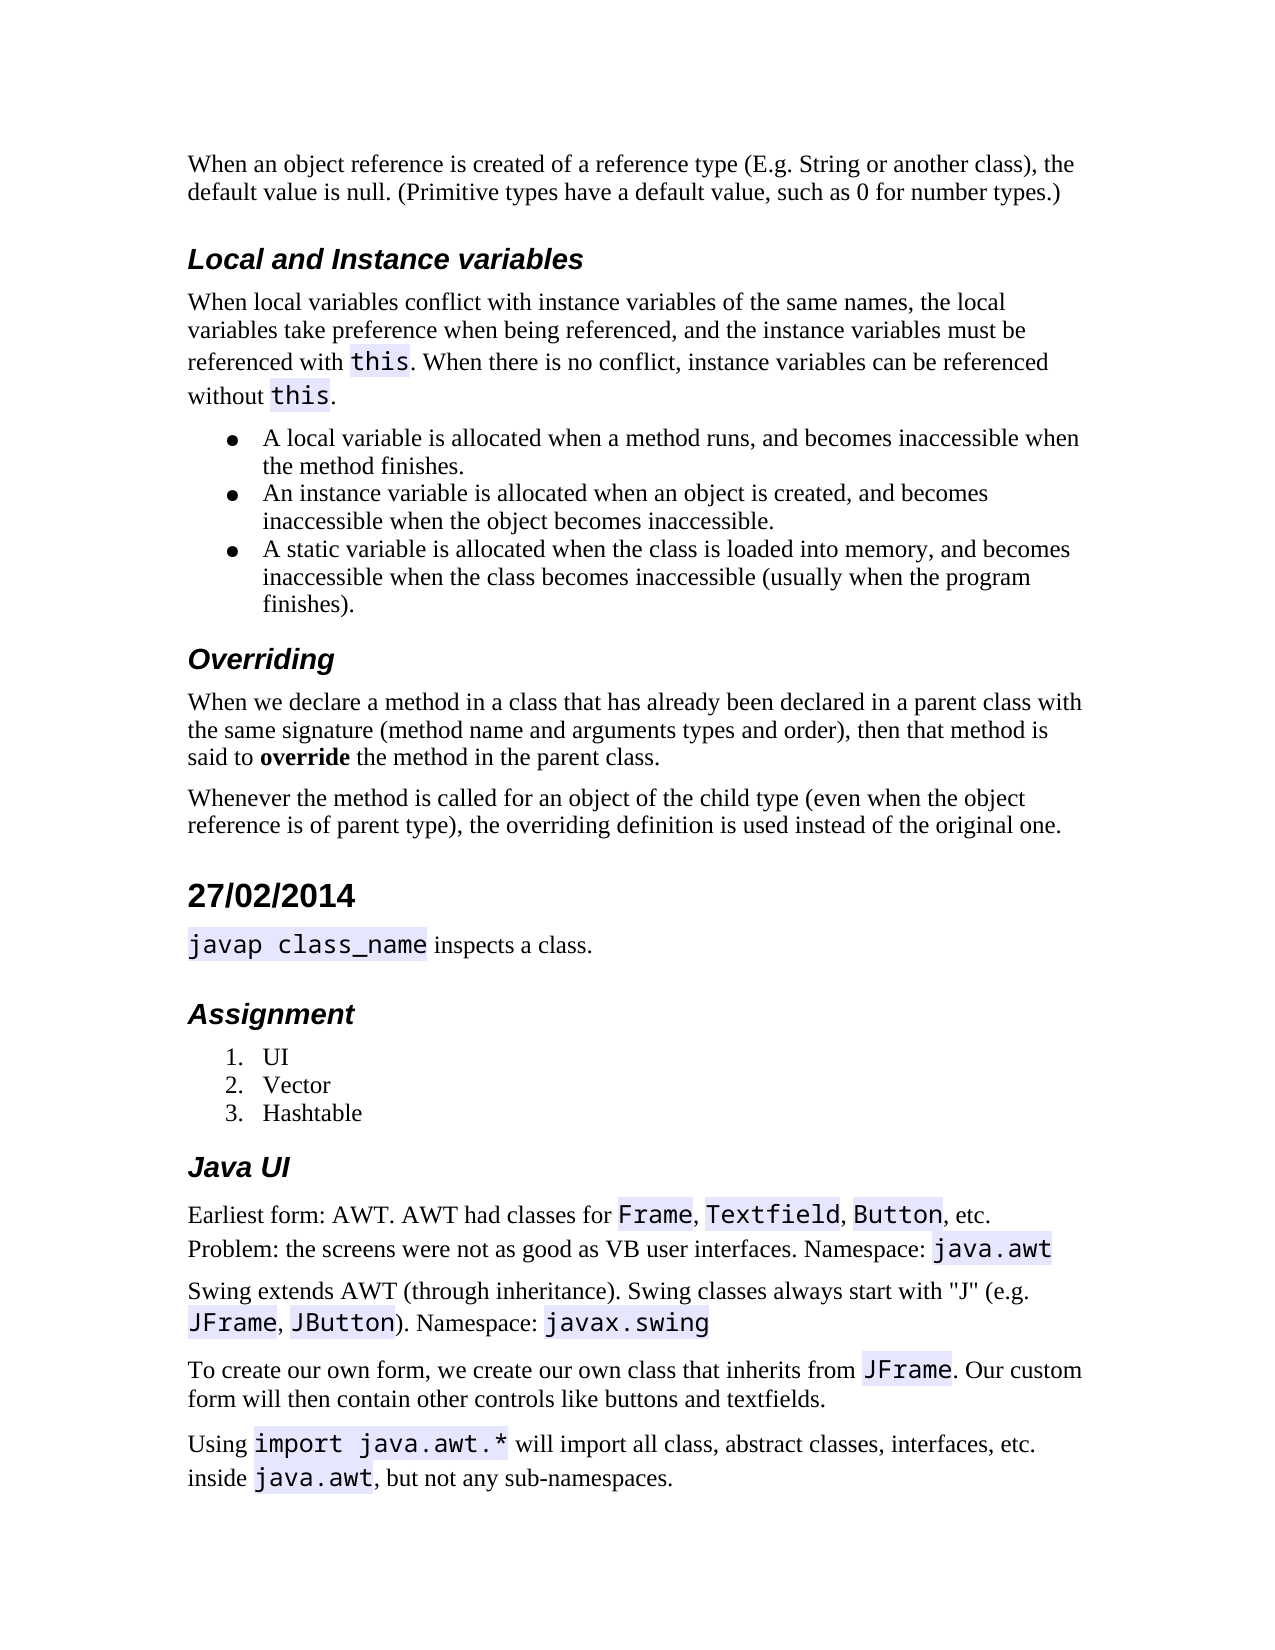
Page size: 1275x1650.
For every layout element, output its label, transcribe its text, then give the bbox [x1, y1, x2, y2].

subtitle 27/02/2014 [187, 877, 1087, 914]
list Hashtable [225, 1099, 1087, 1126]
text Earliest form: AWT. AWT had classes for Frame, Textfield, Button, etc. Problem: the screens were not as good as VB user interfaces. Namespace: java.awt [943, 1197, 1087, 1265]
text When local variables conflict with instance variables of the same names, the local variables take preference when being referenced, and the instance variables must be referenced with this. When there is no conflict, instance variables can be referenced without this. [187, 288, 1087, 412]
list An instance variable is allocated when an object is created, and becomes inaccessible when the object becomes inaccessible. [225, 479, 1087, 535]
text Whenever the method is called for an object of the child type (even when the object reference is of parent type), the overriding definition is used instead of the original one. [187, 784, 1087, 839]
text To create our own form, we create our own class that inherits from JFrame. Our custom form will then contain other controls like buttons and textfields. [187, 1351, 1087, 1413]
text Using import java.awt.* will import all class, abstract classes, interfaces, etc. inside java.awt, but not any sub-namespaces. [187, 1426, 254, 1494]
text When we declare a method in a class that has already been declared in a parent class with the same signature (method name and arguments types and order), then that method is said to override the method in the parent class. [187, 688, 1087, 771]
text javap class_name inspects a class. [427, 927, 1087, 961]
text Swing extends AWT (through inheritance). Swing classes always start with "J" (e.g. JFrame, JButton). Namespace: javax.swing [187, 1277, 1087, 1339]
text Earliest form: AWT. AWT had classes for Frame, Textfield, Button, etc. Problem: the screens were not as good as VB user interfaces. Namespace: java.awt [187, 1197, 932, 1265]
list Vector [225, 1071, 1087, 1099]
list A local variable is allocated when a method runs, and becomes inaccessible when the method finishes. [225, 424, 1087, 479]
subtitle Java UI [187, 1151, 1087, 1184]
text When an object reference is created of a reference type (E.g. String or another class), the default value is null. (Primitive types have a default value, such as 0 for number types.) [187, 150, 1087, 205]
text Using import java.awt.* will import all class, abstract classes, interfaces, etc. inside java.awt, but not any sub-namespaces. [373, 1426, 1087, 1494]
subtitle Overriding [187, 643, 1087, 676]
list UI [225, 1043, 1087, 1071]
subtitle Assignment [187, 998, 1087, 1031]
list A static variable is allocated when the class is loaded into memory, and becomes inaccessible when the class becomes inaccessible (usually when the program finishes). [225, 535, 1087, 618]
subtitle Local and Instance variables [187, 243, 1087, 276]
